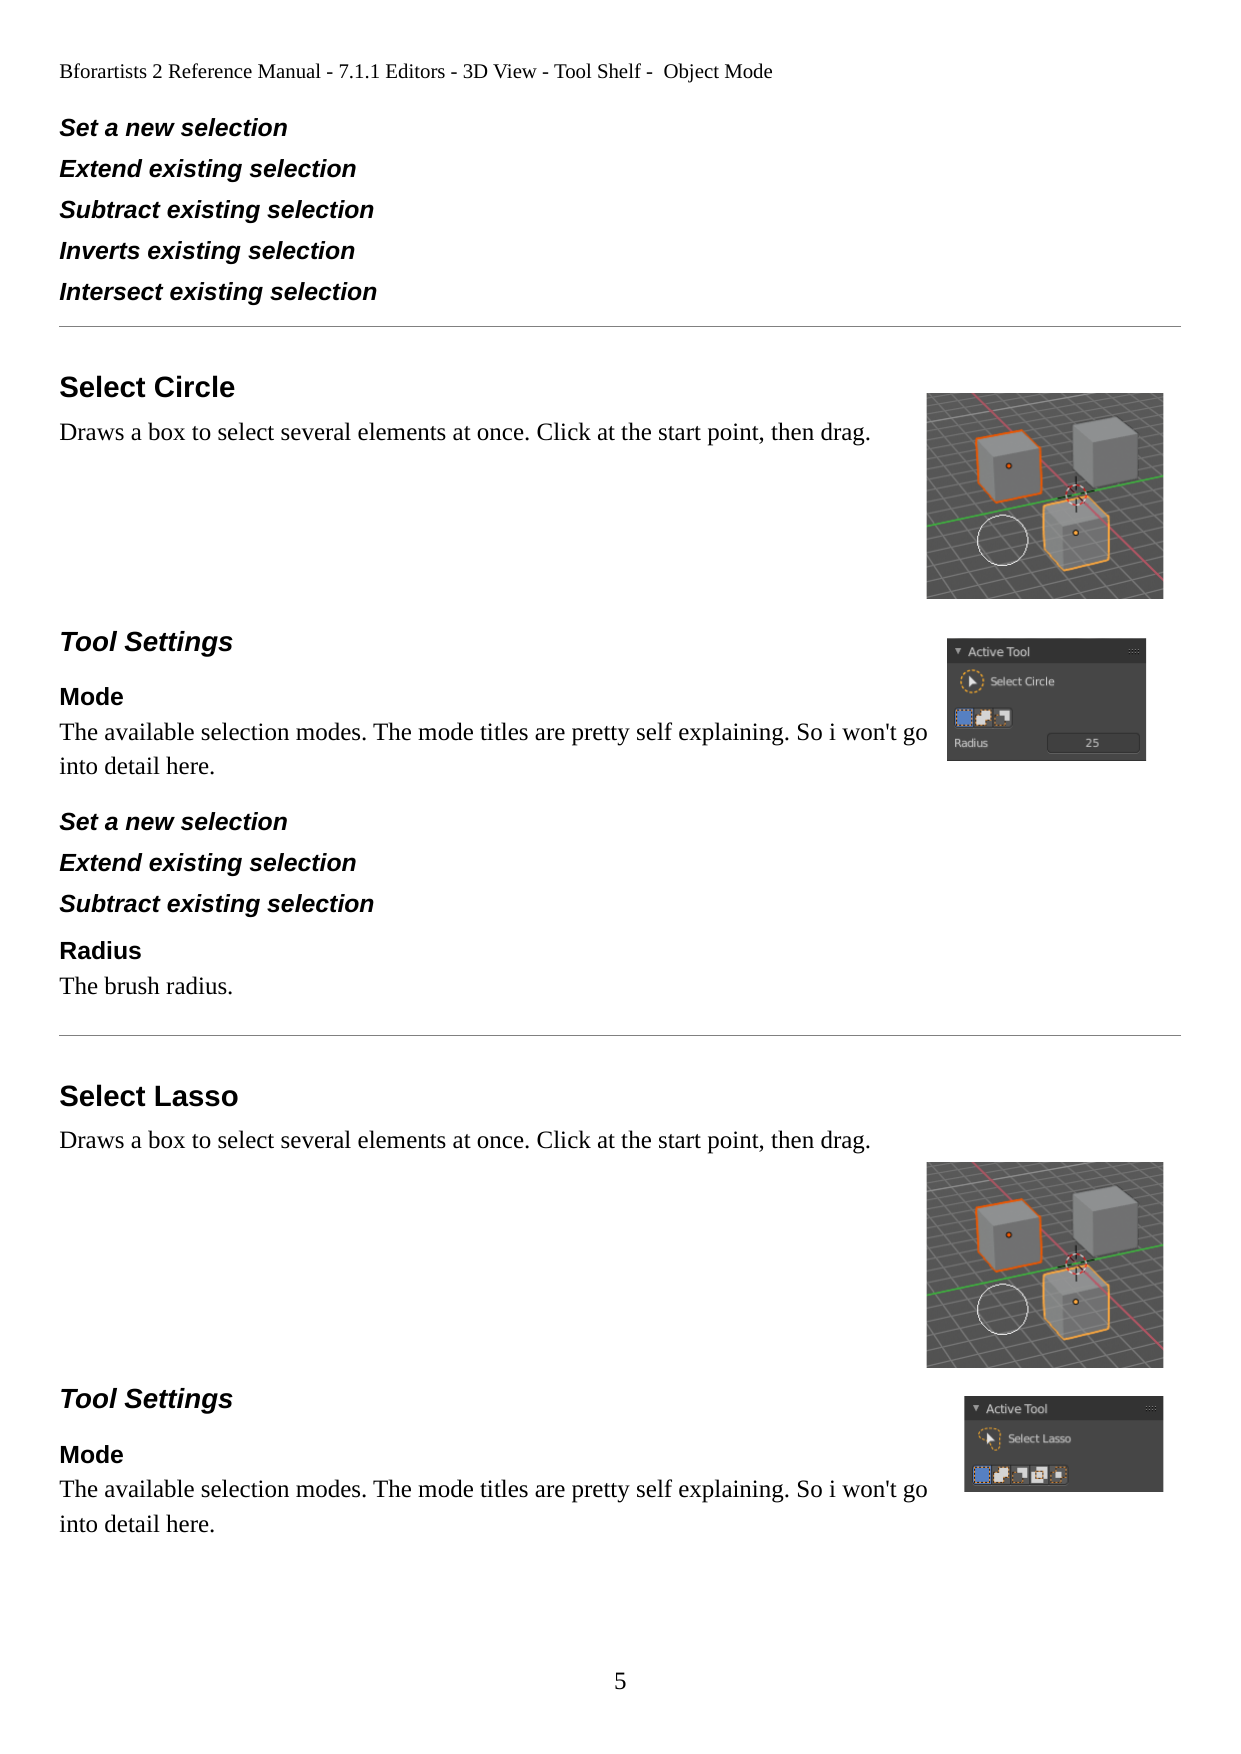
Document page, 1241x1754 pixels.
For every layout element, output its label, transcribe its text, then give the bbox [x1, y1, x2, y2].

subtitle Select Circle [59, 370, 1181, 404]
subtitle Extend existing selection [59, 848, 1181, 876]
subtitle Select Lasso [59, 1079, 1181, 1112]
text The available selection modes. The mode titles are pretty self explaining. So i won't go into detail here. [59, 717, 1181, 780]
subtitle Tool Settings [59, 1383, 1181, 1415]
subtitle Mode [59, 682, 947, 711]
subtitle Set a new selection [59, 113, 1181, 141]
picture [947, 638, 1147, 761]
picture [964, 1396, 1164, 1492]
text The available selection modes. The mode titles are pretty self explaining. So i won't go into detail here. [59, 1474, 1181, 1538]
subtitle Subtract existing selection [59, 195, 1181, 223]
subtitle Tool Settings [59, 625, 1181, 657]
subtitle Subtract existing selection [59, 889, 1181, 917]
text Draws a box to select several elements at once. Click at the start point, then drag. [59, 1125, 1181, 1154]
text Draws a box to select several elements at once. Click at the start point, then drag. [59, 417, 926, 445]
subtitle Radius [59, 936, 1181, 965]
subtitle Extend existing selection [59, 154, 1181, 182]
subtitle Mode [59, 1440, 964, 1468]
subtitle Inverts existing selection [59, 236, 1181, 264]
subtitle [1164, 1440, 1181, 1468]
picture [926, 1162, 1164, 1368]
text The brush radius. [59, 971, 1181, 1000]
subtitle Intersect existing selection [59, 277, 1181, 305]
subtitle [1147, 682, 1181, 711]
subtitle Set a new selection [59, 807, 1181, 835]
picture [926, 393, 1164, 599]
